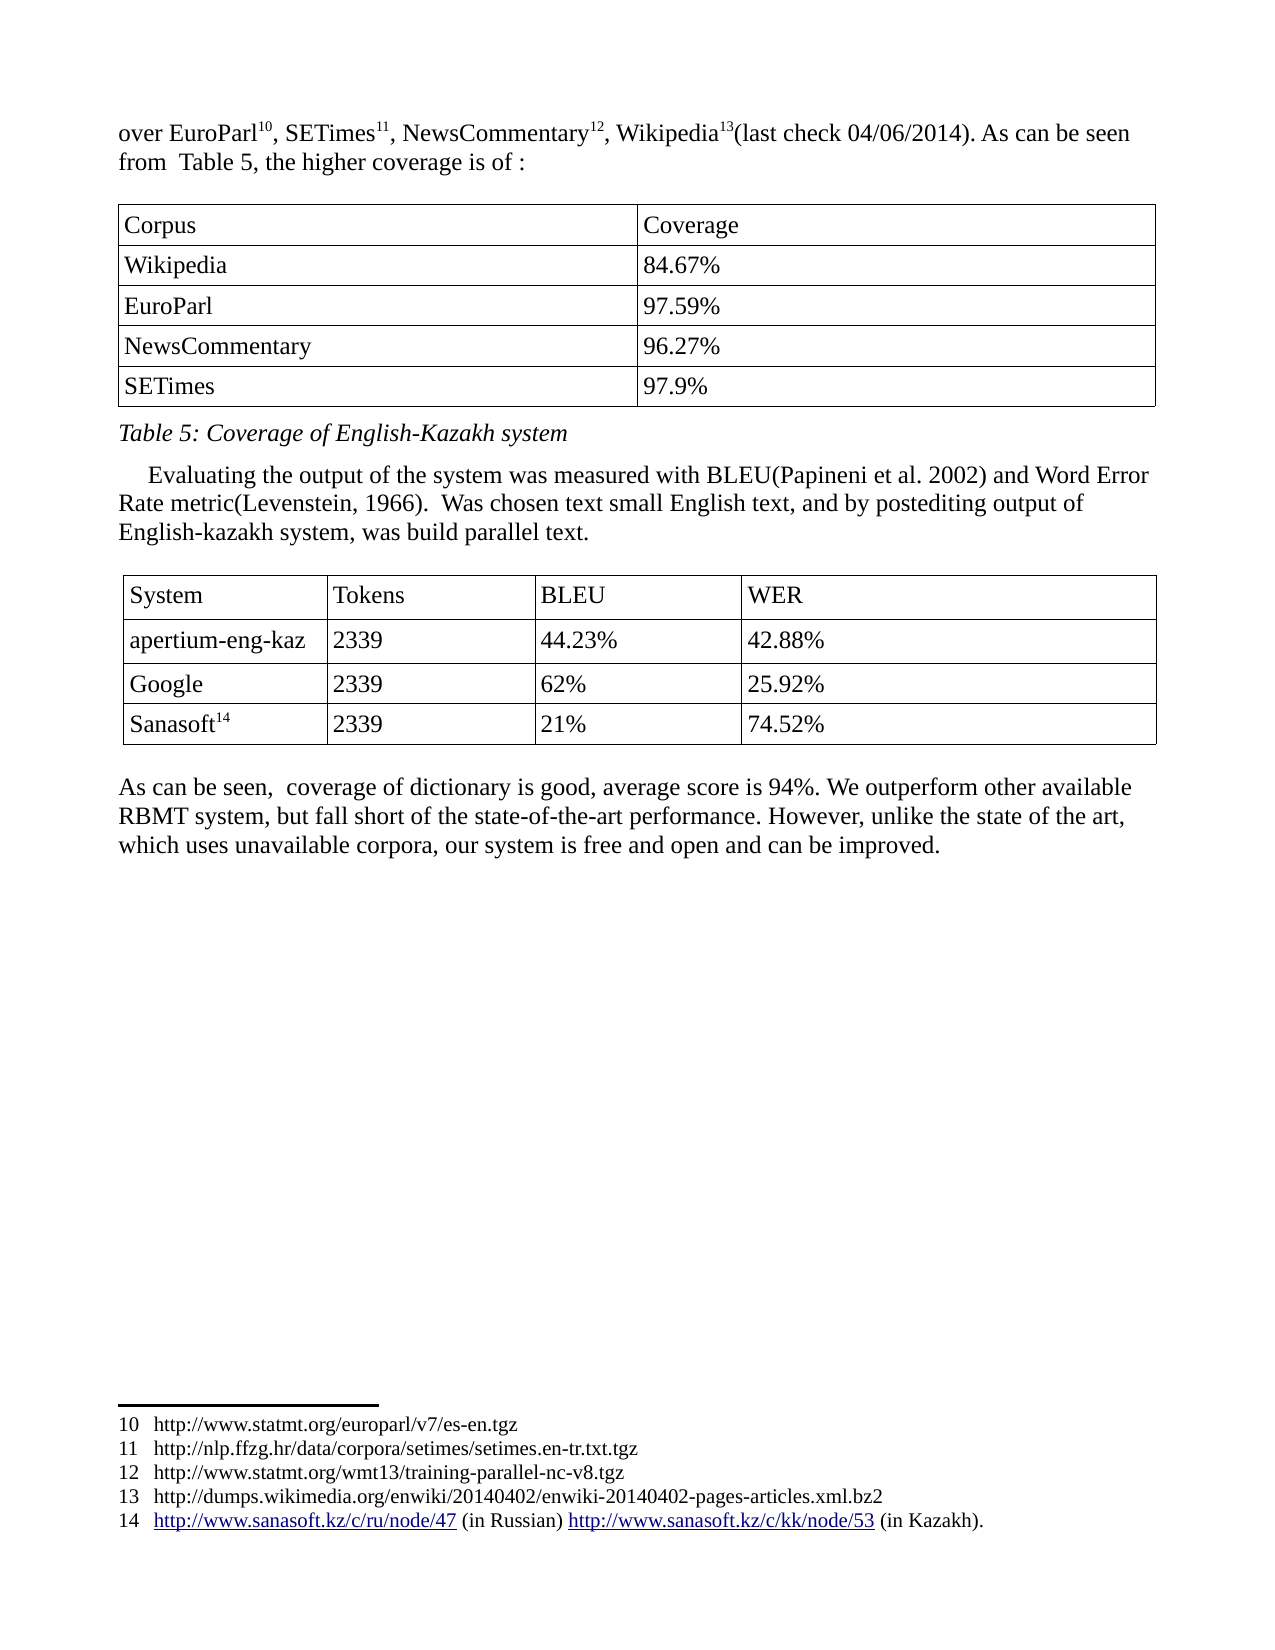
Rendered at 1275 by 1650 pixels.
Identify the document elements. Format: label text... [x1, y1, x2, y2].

table_cell Sanasoft [124, 704, 327, 743]
table_cell 97.9% [638, 367, 1155, 406]
table_cell 44.23% [536, 620, 741, 663]
text http://dumps.wikimedia.org/enwiki/20140402/enwiki-20140402-pages-articles.xml.bz2 [118, 1484, 1157, 1508]
table_header Coverage [638, 205, 1155, 245]
table_cell apertium-eng-kaz [124, 620, 327, 663]
table_cell Wikipedia [119, 246, 637, 285]
table_cell NewsCommentary [119, 326, 637, 366]
table_cell 2339 [328, 620, 535, 663]
table_cell 84.67% [638, 246, 1155, 285]
table_header System [124, 576, 327, 619]
table_header Tokens [328, 576, 535, 619]
table_cell 74.52% [742, 704, 1156, 743]
table_cell 97.59% [638, 286, 1155, 325]
table_cell 2339 [328, 704, 535, 743]
text http://www.statmt.org/wmt13/training-parallel-nc-v8.tgz [118, 1460, 1157, 1484]
table_cell SETimes [119, 367, 637, 406]
table_cell EuroParl [119, 286, 637, 325]
table_cell 2339 [328, 664, 535, 703]
text http://www.statmt.org/europarl/v7/es-en.tgz [118, 1412, 1157, 1436]
text As can be seen, coverage of dictionary is good, average score is 94%. We outperform other available RBMT system, but fall short of the state-of-the-art performance. However, unlike the state of the art, which uses unavailable corpora, our system is free and open and can be improved. [118, 772, 1157, 858]
table_cell Google [124, 664, 327, 703]
table_cell 21% [536, 704, 741, 743]
text Table 5: Coverage of English-Kazakh system [118, 418, 1157, 447]
text http://nlp.ffzg.hr/data/corpora/setimes/setimes.en-tr.txt.tgz [118, 1436, 1157, 1460]
table_header Corpus [119, 205, 637, 245]
table_header BLEU [536, 576, 741, 619]
table_cell 25.92% [742, 664, 1156, 703]
table_cell 96.27% [638, 326, 1155, 366]
text Evaluating the output of the system was measured with BLEU(Papineni et al. 2002) and Word Error Rate metric(Levenstein, 1966). Was chosen text small English text, and by postediting output of English-kazakh system, was build parallel text. [118, 460, 1157, 546]
table_header WER [742, 576, 1156, 619]
text over EuroParl, SETimes, NewsCommentary, Wikipedia(last check 04/06/2014). As can be seen from Table 5, the higher coverage is of : [118, 118, 1157, 176]
table_cell 42.88% [742, 620, 1156, 663]
table_cell 62% [536, 664, 741, 703]
